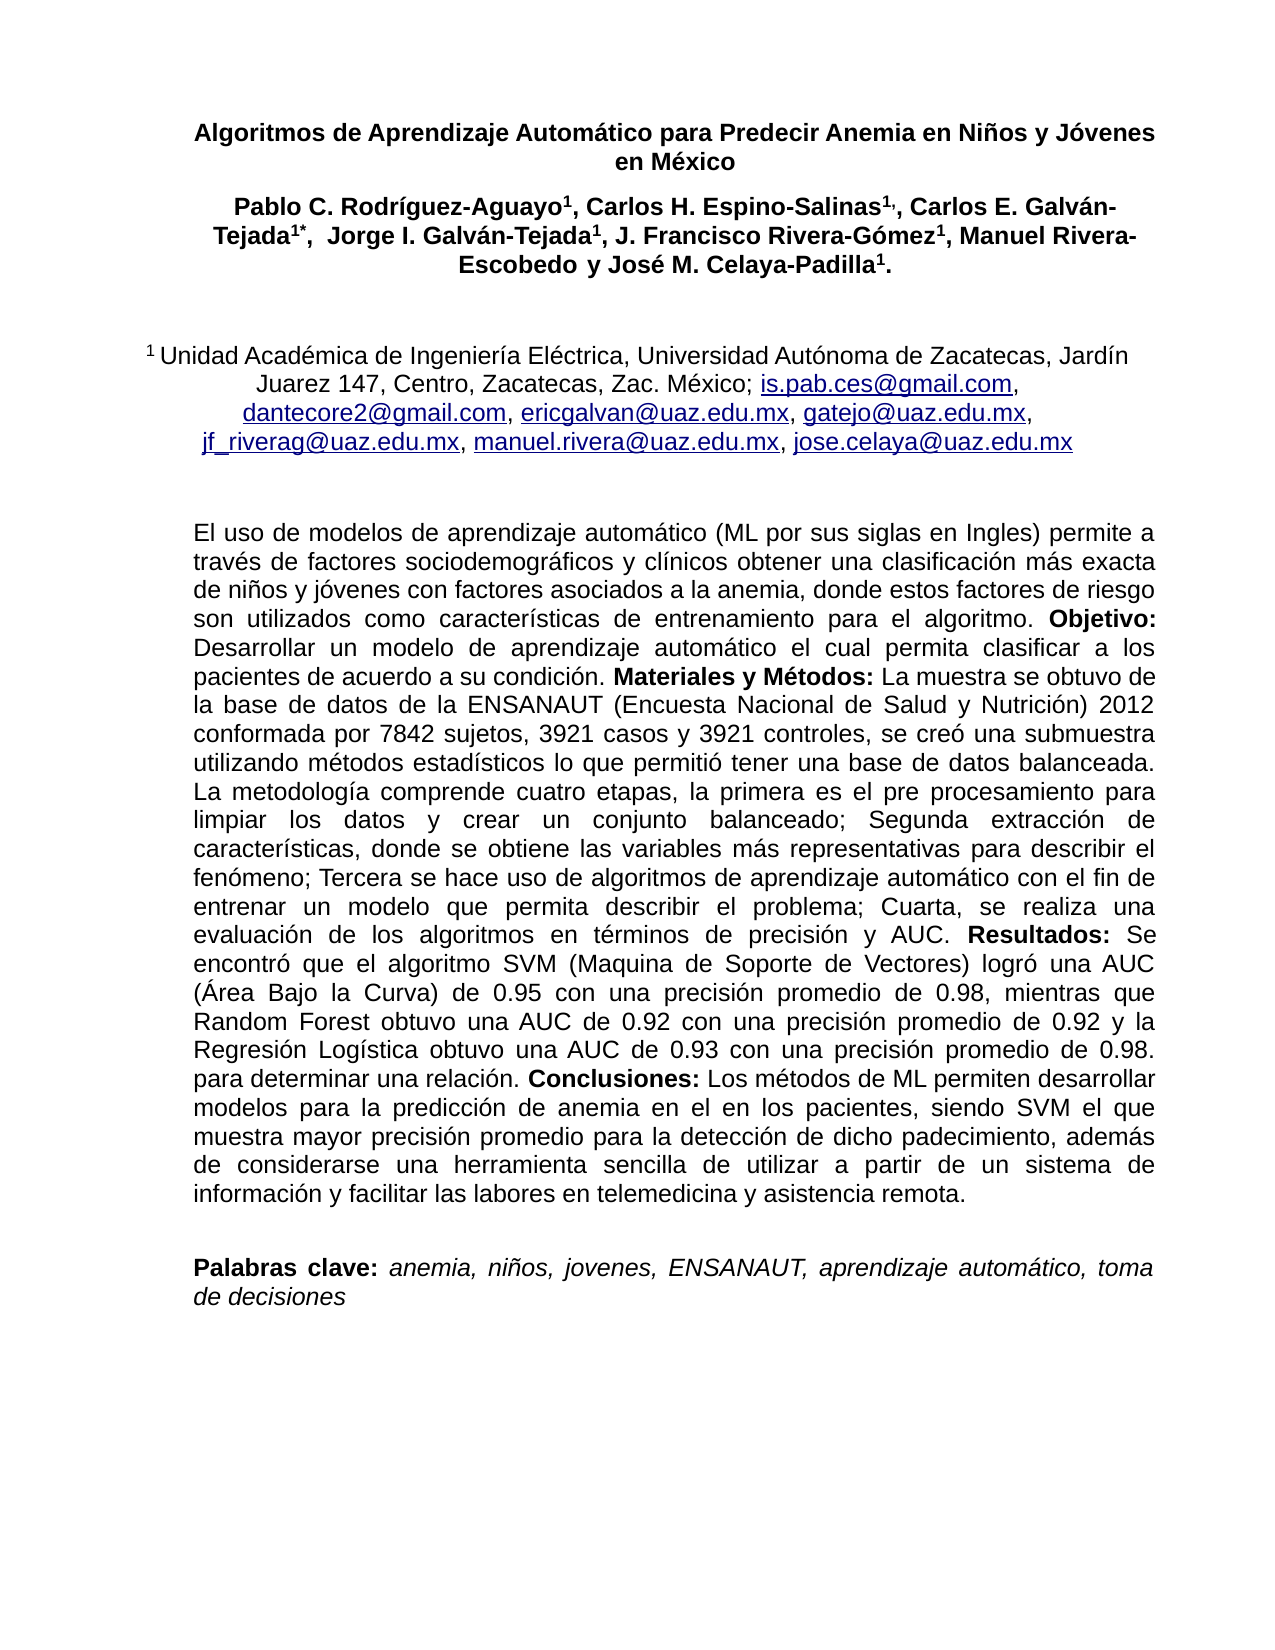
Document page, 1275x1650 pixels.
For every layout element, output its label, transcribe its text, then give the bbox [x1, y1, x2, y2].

list Algoritmos de Aprendizaje Automático para Predecir Anemia en Niños y Jóvenes en México [193, 118, 1157, 176]
list Palabras clave: anemia, niños, jovenes, ENSANAUT, aprendizaje automático, toma de decisiones [193, 1253, 1157, 1311]
list Pablo C. Rodríguez-Aguayo1, Carlos H. Espino-Salinas1,, Carlos E. Galván-Tejada1*, Jorge I. Galván-Tejada1, J. Francisco Rivera-Gómez1, Manuel Rivera-Escobedo y José M. Celaya-Padilla1. [193, 192, 1157, 278]
list El uso de modelos de aprendizaje automático (ML por sus siglas en Ingles) permite a través de factores sociodemográficos y clínicos obtener una clasificación más exacta de niños y jóvenes con factores asociados a la anemia, donde estos factores de riesgo son utilizados como características de entrenamiento para el algoritmo. Objetivo: Desarrollar un modelo de aprendizaje automático el cual permita clasificar a los pacientes de acuerdo a su condición. Materiales y Métodos: La muestra se obtuvo de la base de datos de la ENSANAUT (Encuesta Nacional de Salud y Nutrición) 2012 conformada por 7842 sujetos, 3921 casos y 3921 controles, se creó una submuestra utilizando métodos estadísticos lo que permitió tener una base de datos balanceada. La metodología comprende cuatro etapas, la primera es el pre procesamiento para limpiar los datos y crear un conjunto balanceado; Segunda extracción de características, donde se obtiene las variables más representativas para describir el fenómeno; Tercera se hace uso de algoritmos de aprendizaje automático con el fin de entrenar un modelo que permita describir el problema; Cuarta, se realiza una evaluación de los algoritmos en términos de precisión y AUC. Resultados: Se encontró que el algoritmo SVM (Maquina de Soporte de Vectores) logró una AUC (Área Bajo la Curva) de 0.95 con una precisión promedio de 0.98, mientras que Random Forest obtuvo una AUC de 0.92 con una precisión promedio de 0.92 y la Regresión Logística obtuvo una AUC de 0.93 con una precisión promedio de 0.98. para determinar una relación. Conclusiones: Los métodos de ML permiten desarrollar modelos para la predicción de anemia en el en los pacientes, siendo SVM el que muestra mayor precisión promedio para la detección de dicho padecimiento, además de considerarse una herramienta sencilla de utilizar a partir de un sistema de información y facilitar las labores en telemedicina y asistencia remota. [193, 518, 1157, 1208]
list 1 Unidad Académica de Ingeniería Eléctrica, Universidad Autónoma de Zacatecas, Jardín Juarez 147, Centro, Zacatecas, Zac. México; is.pab.ces@gmail.com, dantecore2@gmail.com, ericgalvan@uaz.edu.mx, gatejo@uaz.edu.mx, jf_riverag@uaz.edu.mx, manuel.rivera@uaz.edu.mx, jose.celaya@uaz.edu.mx [118, 341, 1157, 456]
